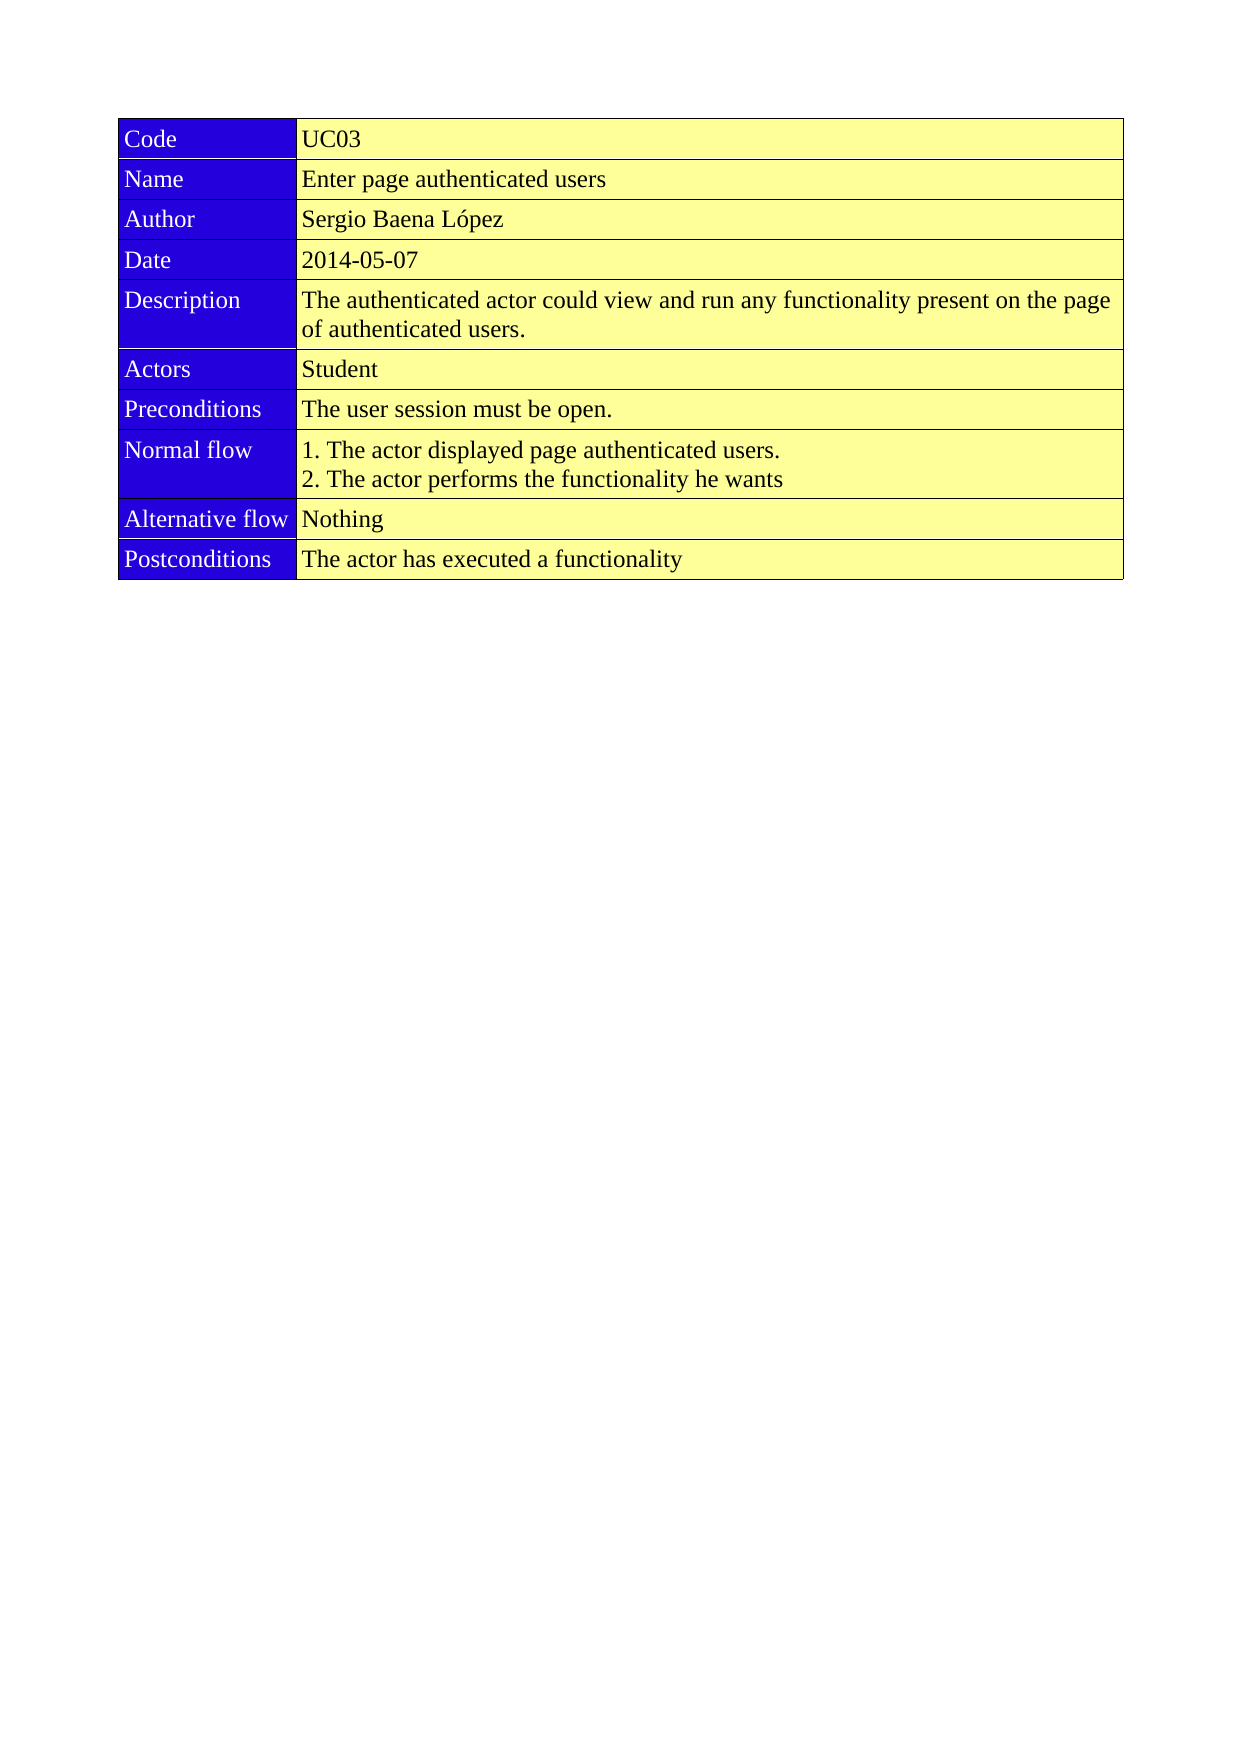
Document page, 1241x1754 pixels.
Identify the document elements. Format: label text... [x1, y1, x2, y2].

table_cell Enter page authenticated users [297, 160, 1123, 199]
table_cell Alternative flow [119, 499, 296, 538]
table_cell Postconditions [119, 540, 296, 579]
table_cell Preconditions [119, 390, 296, 429]
table_cell Sergio Baena López [297, 200, 1123, 239]
table_cell The user session must be open. [297, 390, 1123, 429]
table_header UC03 [297, 119, 1123, 158]
table_cell Date [119, 240, 296, 279]
table_cell Normal flow [119, 430, 296, 498]
table_cell The actor has executed a functionality [297, 540, 1123, 579]
table_cell 2014-05-07 [297, 240, 1123, 279]
table_cell Student [297, 350, 1123, 389]
table_header Code [119, 119, 296, 158]
table_cell 1. The actor displayed page authenticated users. 2. The actor performs the functionality he wants [297, 430, 1123, 498]
table_cell Name [119, 160, 296, 199]
table_cell The authenticated actor could view and run any functionality present on the page of authenticated users. [297, 280, 1123, 348]
table_cell Actors [119, 350, 296, 389]
table_cell Author [119, 200, 296, 239]
table_cell Description [119, 280, 296, 348]
table_cell Nothing [297, 499, 1123, 538]
